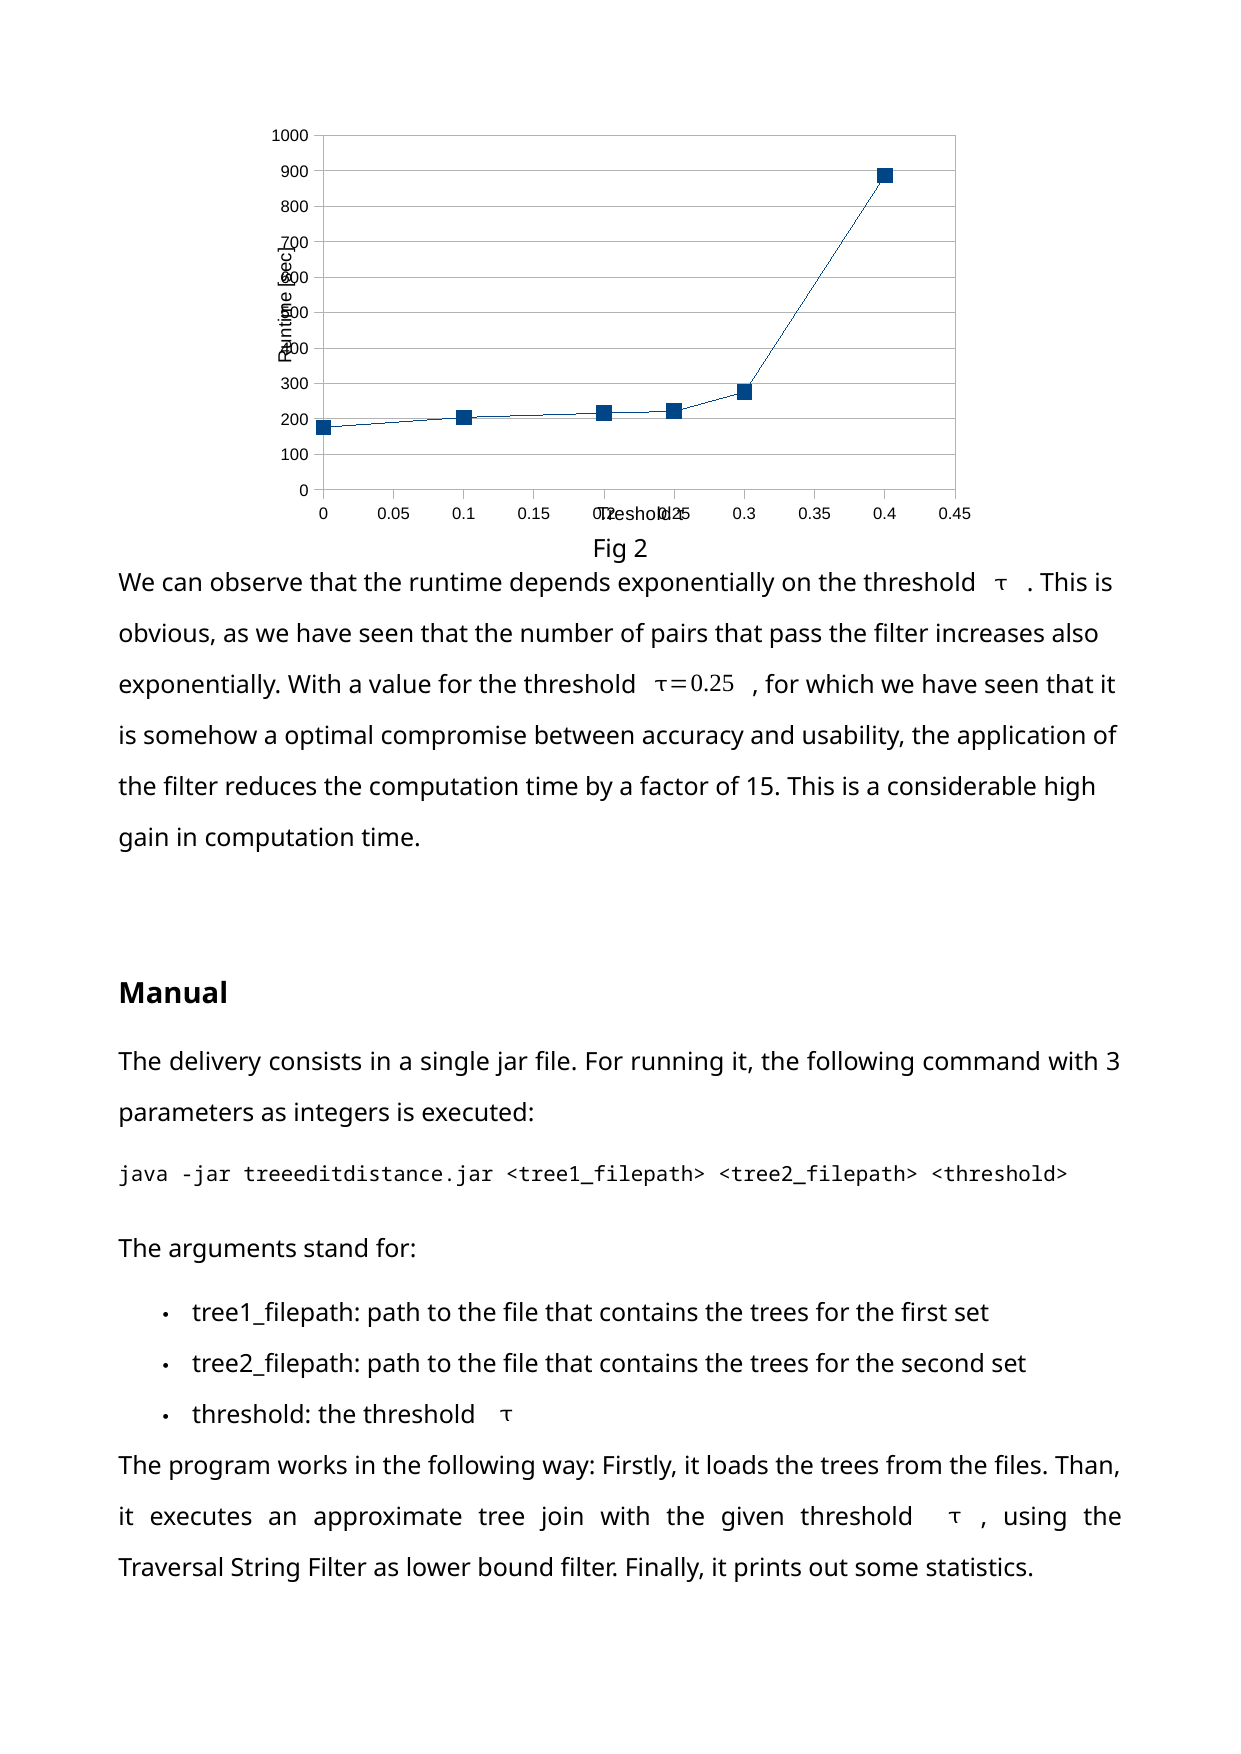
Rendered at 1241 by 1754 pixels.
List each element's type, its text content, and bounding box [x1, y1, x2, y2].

text Fig 2 [118, 531, 1122, 565]
text The delivery consists in a single jar file. For running it, the following command with 3 parameters as integers is executed: [118, 1044, 1122, 1129]
subtitle Manual [118, 972, 1122, 1012]
text We can observe that the runtime depends exponentially on the threshold. This is obvious, as we have seen that the number of pairs that pass the filter increases also exponentially. With a value for the threshold, for which we have seen that it is somehow a optimal compromise between accuracy and usability, the application of the filter reduces the computation time by a factor of 15. This is a considerable high gain in computation time. [118, 565, 1122, 854]
text The arguments stand for: [118, 1231, 1122, 1265]
text java -jar treeeditdistance.jar <tree1_filepath> <tree2_filepath> <threshold> [118, 1159, 1122, 1187]
list tree1_filepath: path to the file that contains the trees for the first set [162, 1294, 1122, 1328]
list threshold: the threshold [162, 1396, 1122, 1430]
text The program works in the following way: Firstly, it loads the trees from the files. Than, it executes an approximate tree join with the given threshold , using the Traversal String Filter as lower bound filter. Finally, it prints out some statistics. [118, 1447, 1122, 1583]
list tree2_filepath: path to the file that contains the trees for the second set [162, 1345, 1122, 1379]
